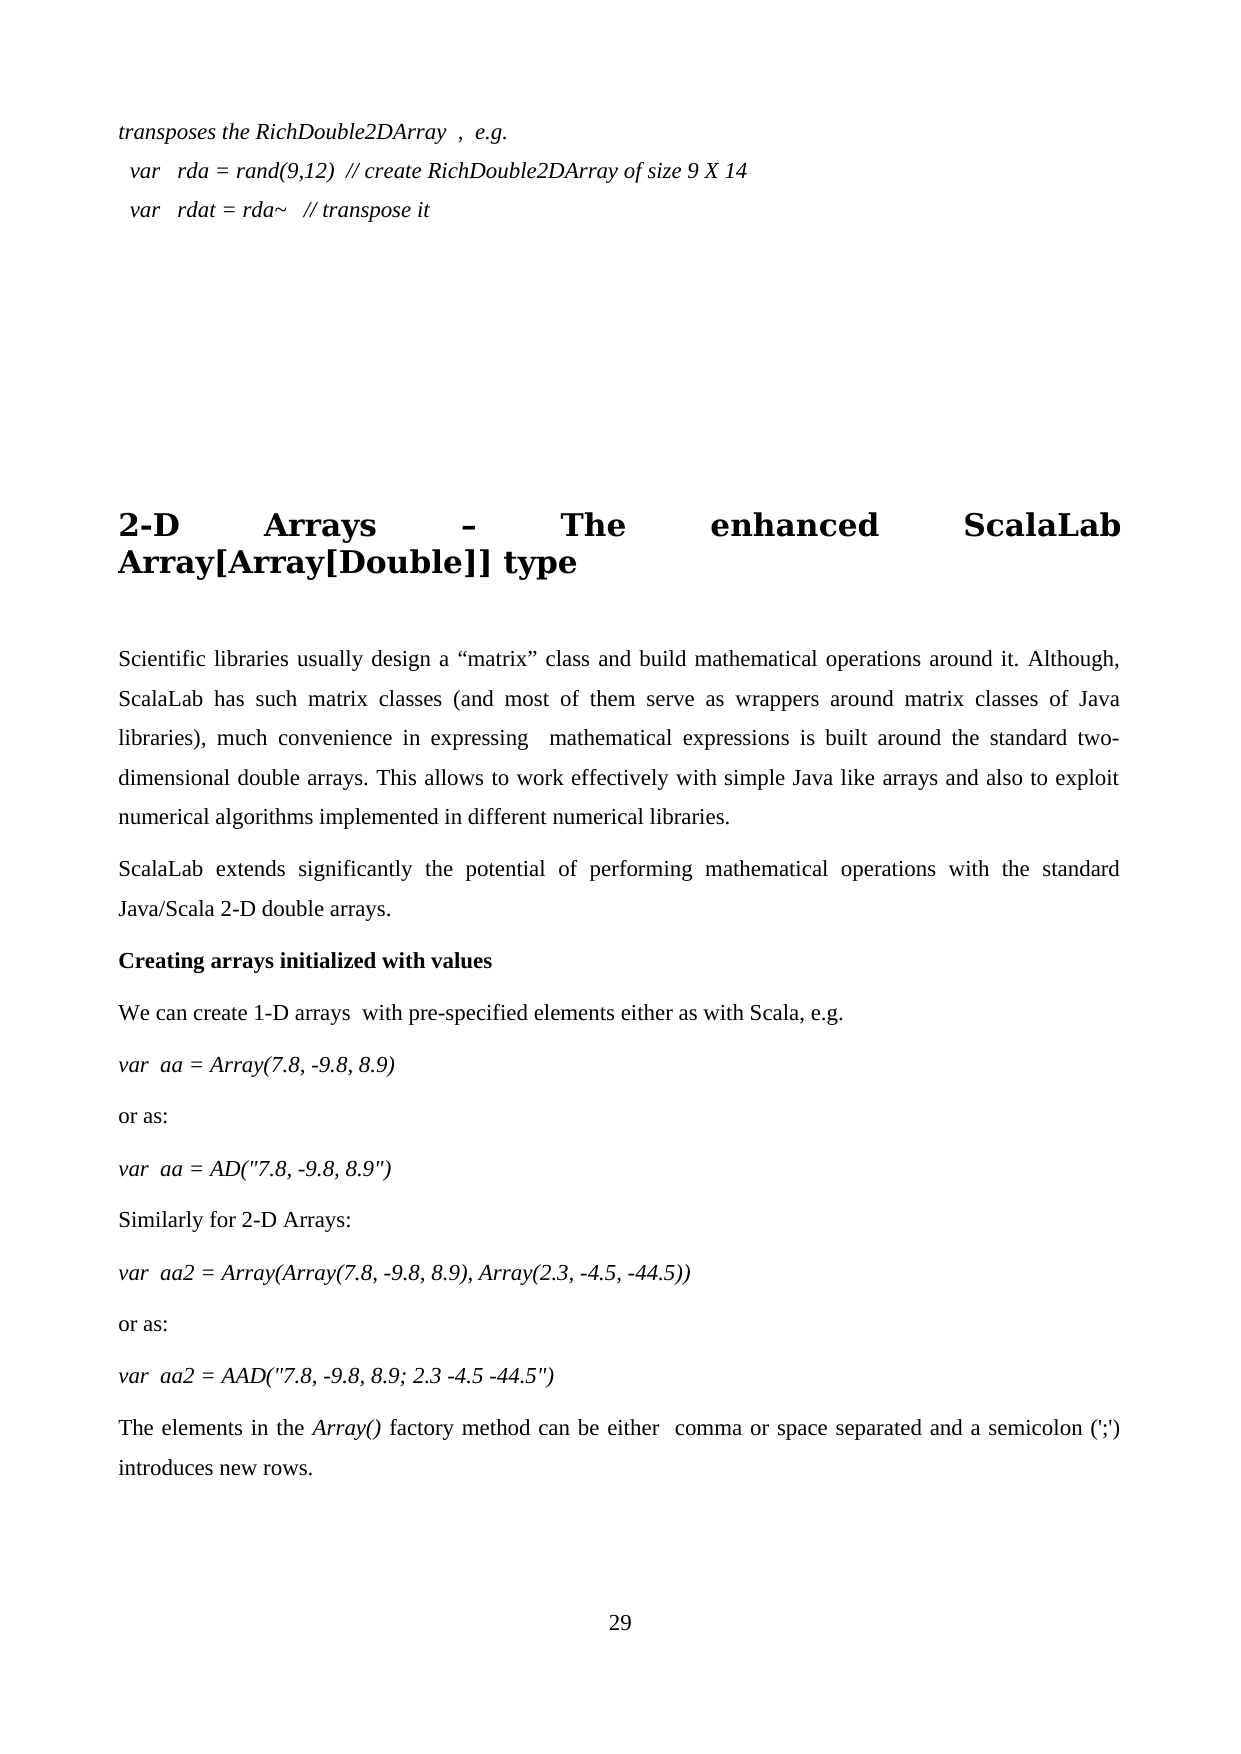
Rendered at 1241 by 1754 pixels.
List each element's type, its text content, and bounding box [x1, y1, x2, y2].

text var aa = Array(7.8, -9.8, 8.9) [118, 1051, 1122, 1077]
text We can create 1-D arrays with pre-specified elements either as with Scala, e.g. [118, 999, 1122, 1025]
text Similarly for 2-D Arrays: [118, 1207, 1122, 1233]
text Scientific libraries usually design a “matrix” class and build mathematical operations around it. Although, ScalaLab has such matrix classes (and most of them serve as wrappers around matrix classes of Java libraries), much convenience in expressing mathematical expressions is built around the standard two-dimensional double arrays. This allows to work effectively with simple Java like arrays and also to exploit numerical algorithms implemented in different numerical libraries. [118, 645, 1122, 829]
text var aa2 = AAD("7.8, -9.8, 8.9; 2.3 -4.5 -44.5") [118, 1362, 1122, 1389]
text var rda = rand(9,12) // create RichDouble2DArray of size 9 X 14 [118, 157, 1122, 183]
text ScalaLab extends significantly the potential of performing mathematical operations with the standard Java/Scala 2-D double arrays. [118, 855, 1122, 921]
text transposes the RichDouble2DArray , e.g. [118, 118, 1122, 144]
text or as: [118, 1311, 1122, 1337]
text var rdat = rda~ // transpose it [118, 196, 1122, 222]
text Creating arrays initialized with values [118, 947, 1122, 973]
text var aa2 = Array(Array(7.8, -9.8, 8.9), Array(2.3, -4.5, -44.5)) [118, 1258, 1122, 1285]
text var aa = AD("7.8, -9.8, 8.9") [118, 1154, 1122, 1181]
text or as: [118, 1103, 1122, 1129]
text The elements in the Array() factory method can be either comma or space separated and a semicolon (';') introduces new rows. [118, 1414, 1122, 1480]
subtitle 2-D Arrays – The enhanced ScalaLab Array[Array[Double]] type [118, 507, 1122, 581]
